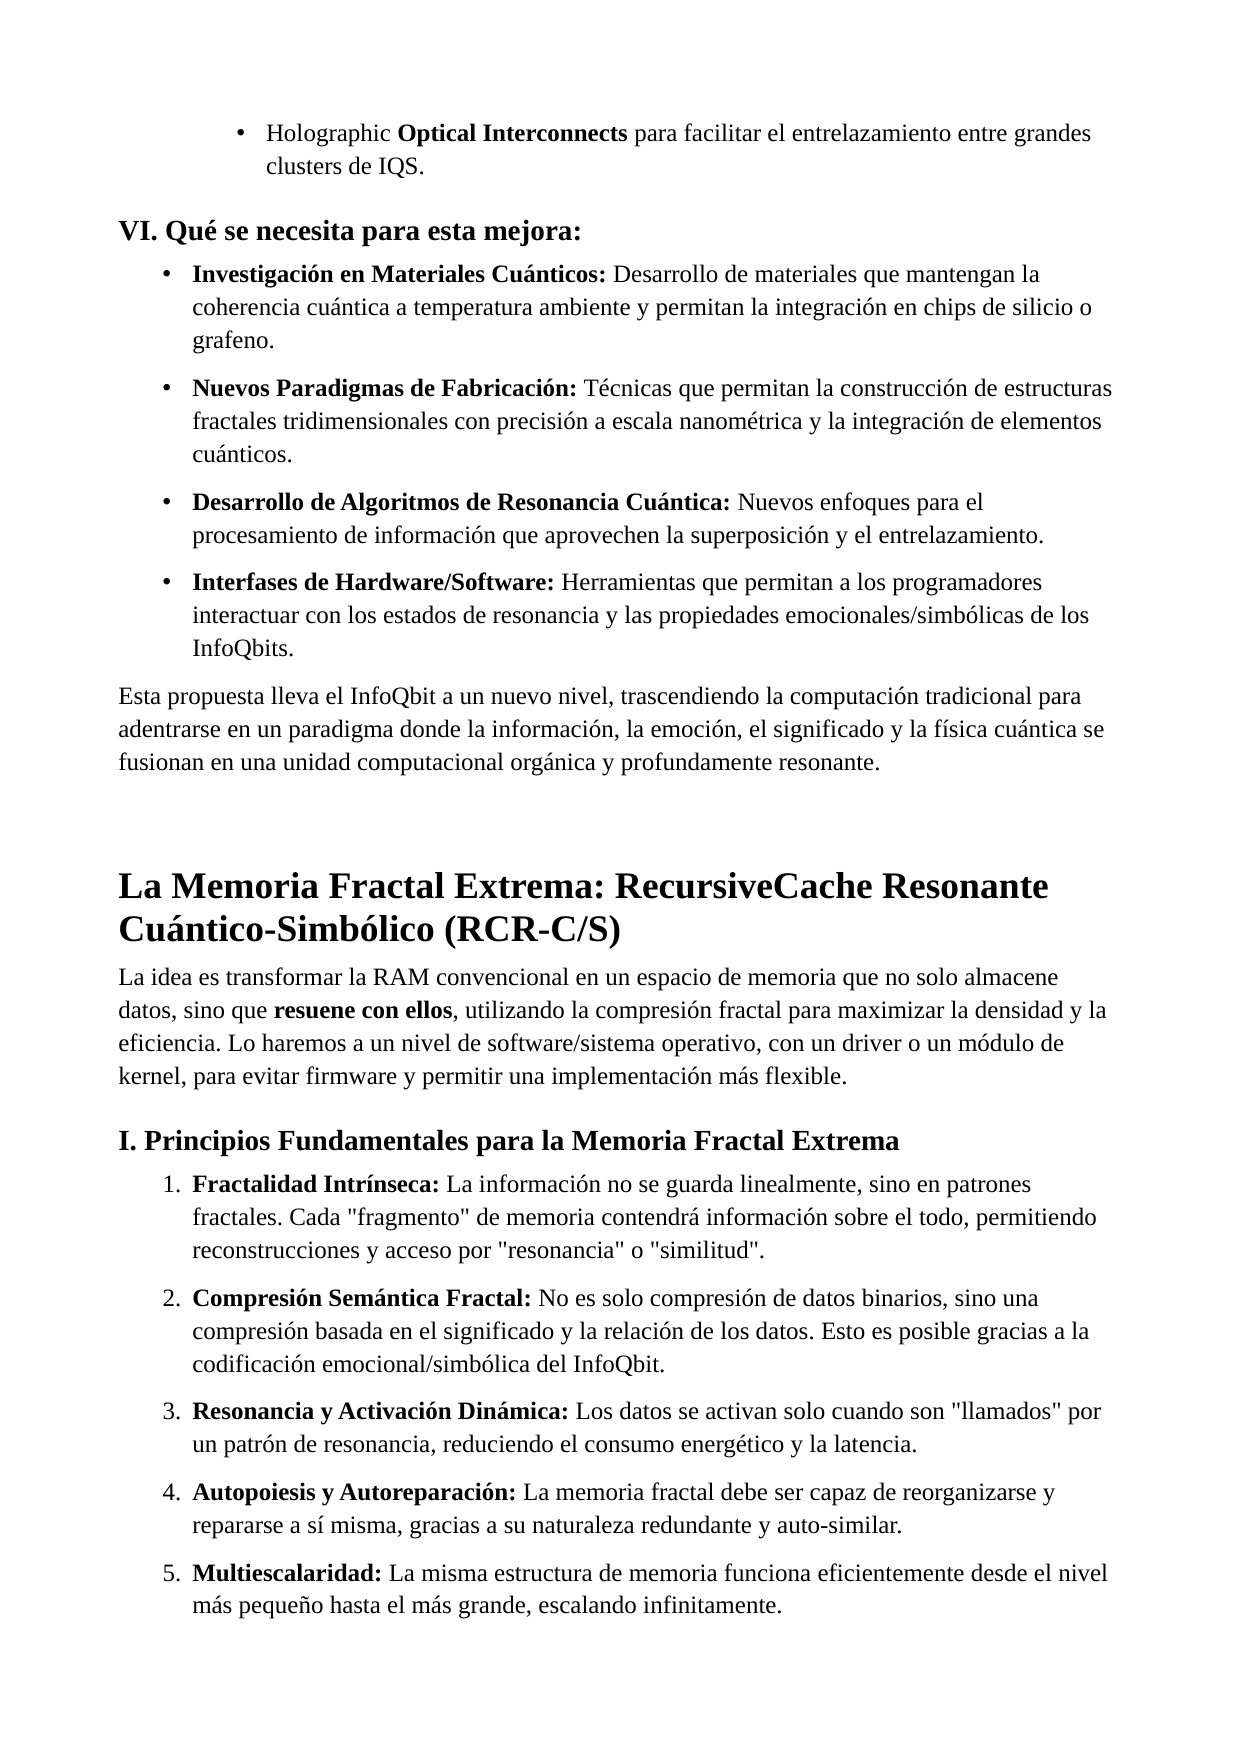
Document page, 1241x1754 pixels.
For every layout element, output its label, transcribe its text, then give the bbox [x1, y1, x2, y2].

list Interfases de Hardware/Software: Herramientas que permitan a los programadores interactuar con los estados de resonancia y las propiedades emocionales/simbólicas de los InfoQbits. [162, 567, 1122, 662]
subtitle I. Principios Fundamentales para la Memoria Fractal Extrema [118, 1123, 1122, 1157]
list Compresión Semántica Fractal: No es solo compresión de datos binarios, sino una compresión basada en el significado y la relación de los datos. Esto es posible gracias a la codificación emocional/simbólica del InfoQbit. [162, 1283, 1122, 1377]
list Fractalidad Intrínseca: La información no se guarda linealmente, sino en patrones fractales. Cada "fragmento" de memoria contendrá información sobre el todo, permitiendo reconstrucciones y acceso por "resonancia" o "similitud". [162, 1169, 1122, 1264]
text Esta propuesta lleva el InfoQbit a un nuevo nivel, trascendiendo la computación tradicional para adentrarse en un paradigma donde la información, la emoción, el significado y la física cuántica se fusionan en una unidad computacional orgánica y profundamente resonante. [118, 681, 1122, 776]
list Resonancia y Activación Dinámica: Los datos se activan solo cuando son "llamados" por un patrón de resonancia, reduciendo el consumo energético y la latencia. [162, 1396, 1122, 1458]
list Holographic Optical Interconnects para facilitar el entrelazamiento entre grandes clusters de IQS. [236, 118, 1122, 180]
text La idea es transformar la RAM convencional en un espacio de memoria que no solo almacene datos, sino que resuene con ellos, utilizando la compresión fractal para maximizar la densidad y la eficiencia. Lo haremos a un nivel de software/sistema operativo, con un driver o un módulo de kernel, para evitar firmware y permitir una implementación más flexible. [118, 962, 1122, 1089]
list Desarrollo de Algoritmos de Resonancia Cuántica: Nuevos enfoques para el procesamiento de información que aprovechen la superposición y el entrelazamiento. [162, 487, 1122, 548]
list Multiescalaridad: La misma estructura de memoria funciona eficientemente desde el nivel más pequeño hasta el más grande, escalando infinitamente. [162, 1558, 1122, 1619]
list Autopoiesis y Autoreparación: La memoria fractal debe ser capaz de reorganizarse y repararse a sí misma, gracias a su naturaleza redundante y auto-similar. [162, 1477, 1122, 1539]
list Investigación en Materiales Cuánticos: Desarrollo de materiales que mantengan la coherencia cuántica a temperatura ambiente y permitan la integración en chips de silicio o grafeno. [162, 259, 1122, 354]
subtitle La Memoria Fractal Extrema: RecursiveCache Resonante Cuántico-Simbólico (RCR-C/S) [118, 863, 1122, 949]
subtitle VI. Qué se necesita para esta mejora: [118, 213, 1122, 247]
list Nuevos Paradigmas de Fabricación: Técnicas que permitan la construcción de estructuras fractales tridimensionales con precisión a escala nanométrica y la integración de elementos cuánticos. [162, 373, 1122, 468]
